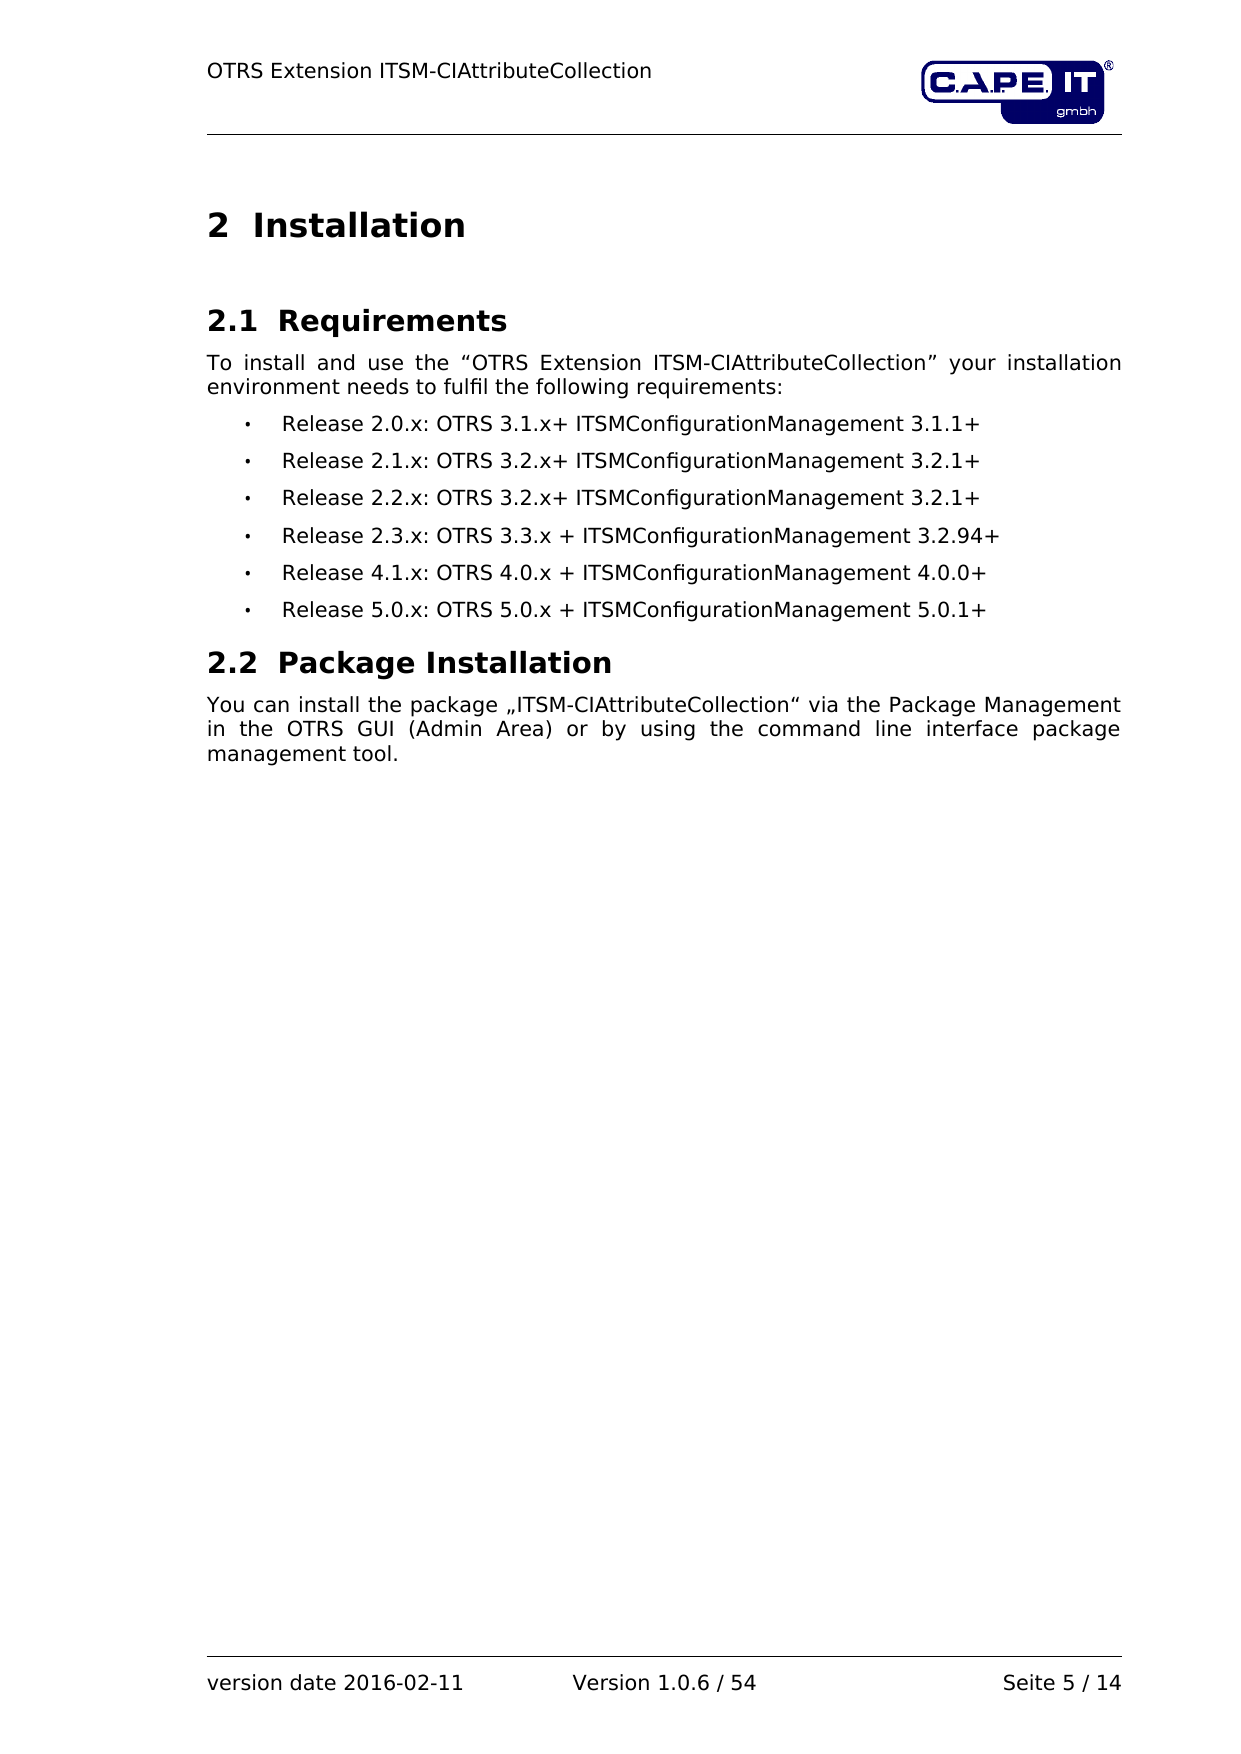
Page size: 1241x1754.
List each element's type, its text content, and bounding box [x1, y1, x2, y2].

text You can install the package „ITSM-CIAttributeCollection“ via the Package Management in the OTRS GUI (Admin Area) or by using the command line interface package management tool. [207, 693, 1122, 766]
list Release 2.3.x: OTRS 3.3.x + ITSMConfigurationManagement 3.2.94+ [244, 523, 1122, 548]
subtitle Installation [207, 207, 1122, 245]
list Release 2.0.x: OTRS 3.1.x+ ITSMConfigurationManagement 3.1.1+ [244, 411, 1122, 437]
text To install and use the “OTRS Extension ITSM-CIAttributeCollection” your installation environment needs to fulfil the following requirements: [207, 351, 1122, 399]
list Release 2.2.x: OTRS 3.2.x+ ITSMConfigurationManagement 3.2.1+ [244, 486, 1122, 511]
subtitle Package Installation [207, 647, 1122, 681]
list Release 4.1.x: OTRS 4.0.x + ITSMConfigurationManagement 4.0.0+ [244, 560, 1122, 586]
subtitle Requirements [207, 304, 1122, 338]
list Release 2.1.x: OTRS 3.2.x+ ITSMConfigurationManagement 3.2.1+ [244, 448, 1122, 474]
picture [921, 60, 1114, 124]
list Release 5.0.x: OTRS 5.0.x + ITSMConfigurationManagement 5.0.1+ [244, 598, 1122, 623]
